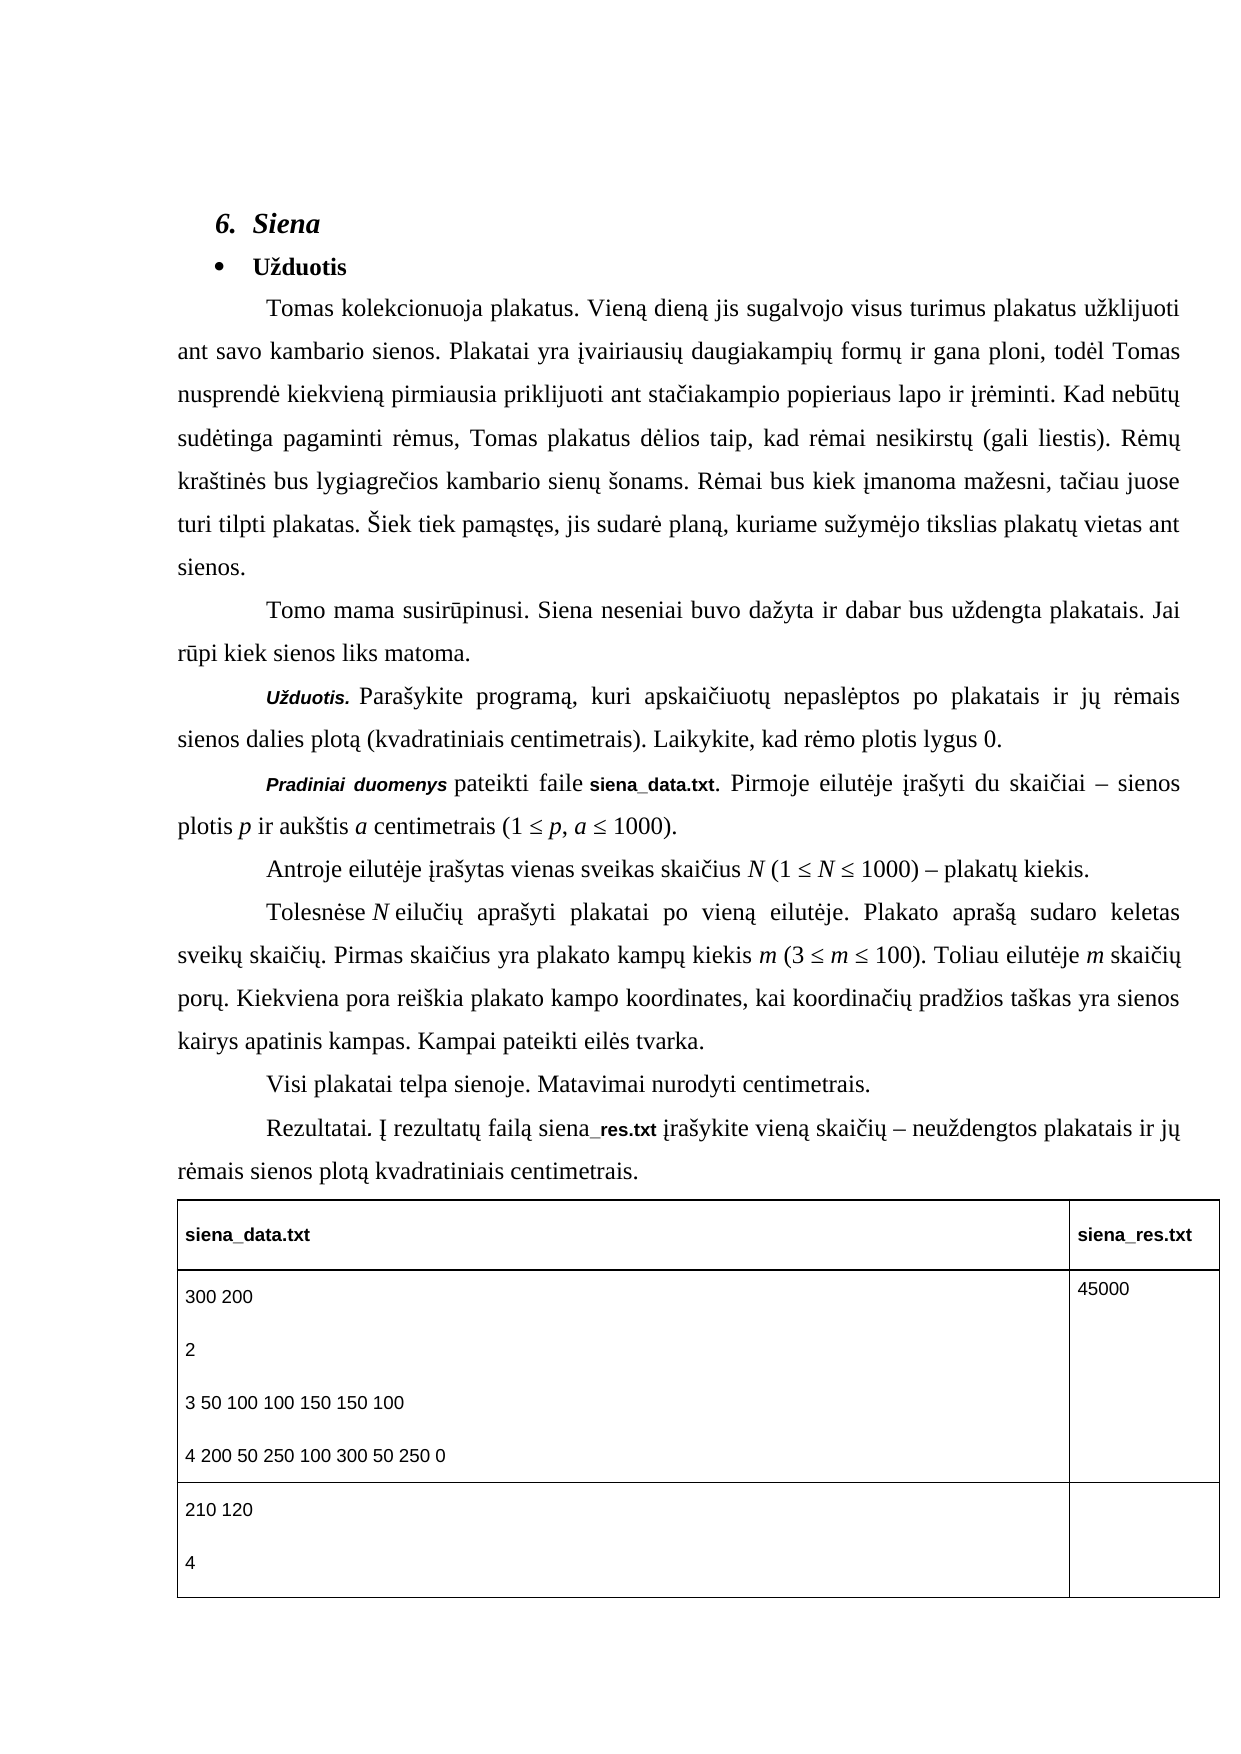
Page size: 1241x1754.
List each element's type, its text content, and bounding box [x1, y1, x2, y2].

text Rezultatai. Į rezultatų failą siena_res.txt įrašykite vieną skaičių – neuždengtos plakatais ir jų rėmais sienos plotą kvadratiniais centimetrais. [177, 1113, 1181, 1184]
table_cell 45000 [1070, 1271, 1219, 1482]
list Užduotis [215, 252, 1181, 281]
table_cell 300 200 2 3 50 100 100 150 150 100 4 200 50 250 100 300 50 250 0 [178, 1271, 1069, 1482]
table_cell [1070, 1483, 1219, 1597]
text Pradiniai duomenys pateikti faile siena_data.txt. Pirmoje eilutėje įrašyti du skaičiai – sienos plotis p ir aukštis a centimetrais (1 ≤ p, a ≤ 1000). [177, 768, 1181, 839]
text Tomas kolekcionuoja plakatus. Vieną dieną jis sugalvojo visus turimus plakatus užklijuoti ant savo kambario sienos. Plakatai yra įvairiausių daugiakampių formų ir gana ploni, todėl Tomas nusprendė kiekvieną pirmiausia priklijuoti ant stačiakampio popieriaus lapo ir įrėminti. Kad nebūtų sudėtinga pagaminti rėmus, Tomas plakatus dėlios taip, kad rėmai nesikirstų (gali liestis). Rėmų kraštinės bus lygiagrečios kambario sienų šonams. Rėmai bus kiek įmanoma mažesni, tačiau juose turi tilpti plakatas. Šiek tiek pamąstęs, jis sudarė planą, kuriame sužymėjo tikslias plakatų vietas ant sienos. [177, 293, 1181, 581]
table_header siena_res.txt [1070, 1201, 1219, 1269]
text Tolesnėse N eilučių aprašyti plakatai po vieną eilutėje. Plakato aprašą sudaro keletas sveikų skaičių. Pirmas skaičius yra plakato kampų kiekis m (3 ≤ m ≤ 100). Toliau eilutėje m skaičių porų. Kiekviena pora reiškia plakato kampo koordinates, kai koordinačių pradžios taškas yra sienos kairys apatinis kampas. Kampai pateikti eilės tvarka. [177, 897, 1181, 1055]
list Siena [215, 206, 1181, 239]
table_header siena_data.txt [178, 1201, 1069, 1269]
text Visi plakatai telpa sienoje. Matavimai nurodyti centimetrais. [177, 1069, 1181, 1098]
text Antroje eilutėje įrašytas vienas sveikas skaičius N (1 ≤ N ≤ 1000) – plakatų kiekis. [177, 854, 1181, 883]
text Užduotis. Parašykite programą, kuri apskaičiuotų nepaslėptos po plakatais ir jų rėmais sienos dalies plotą (kvadratiniais centimetrais). Laikykite, kad rėmo plotis lygus 0. [177, 681, 1181, 753]
table_cell 210 120 4 [178, 1483, 1069, 1597]
text Tomo mama susirūpinusi. Siena neseniai buvo dažyta ir dabar bus uždengta plakatais. Jai rūpi kiek sienos liks matoma. [177, 595, 1181, 667]
